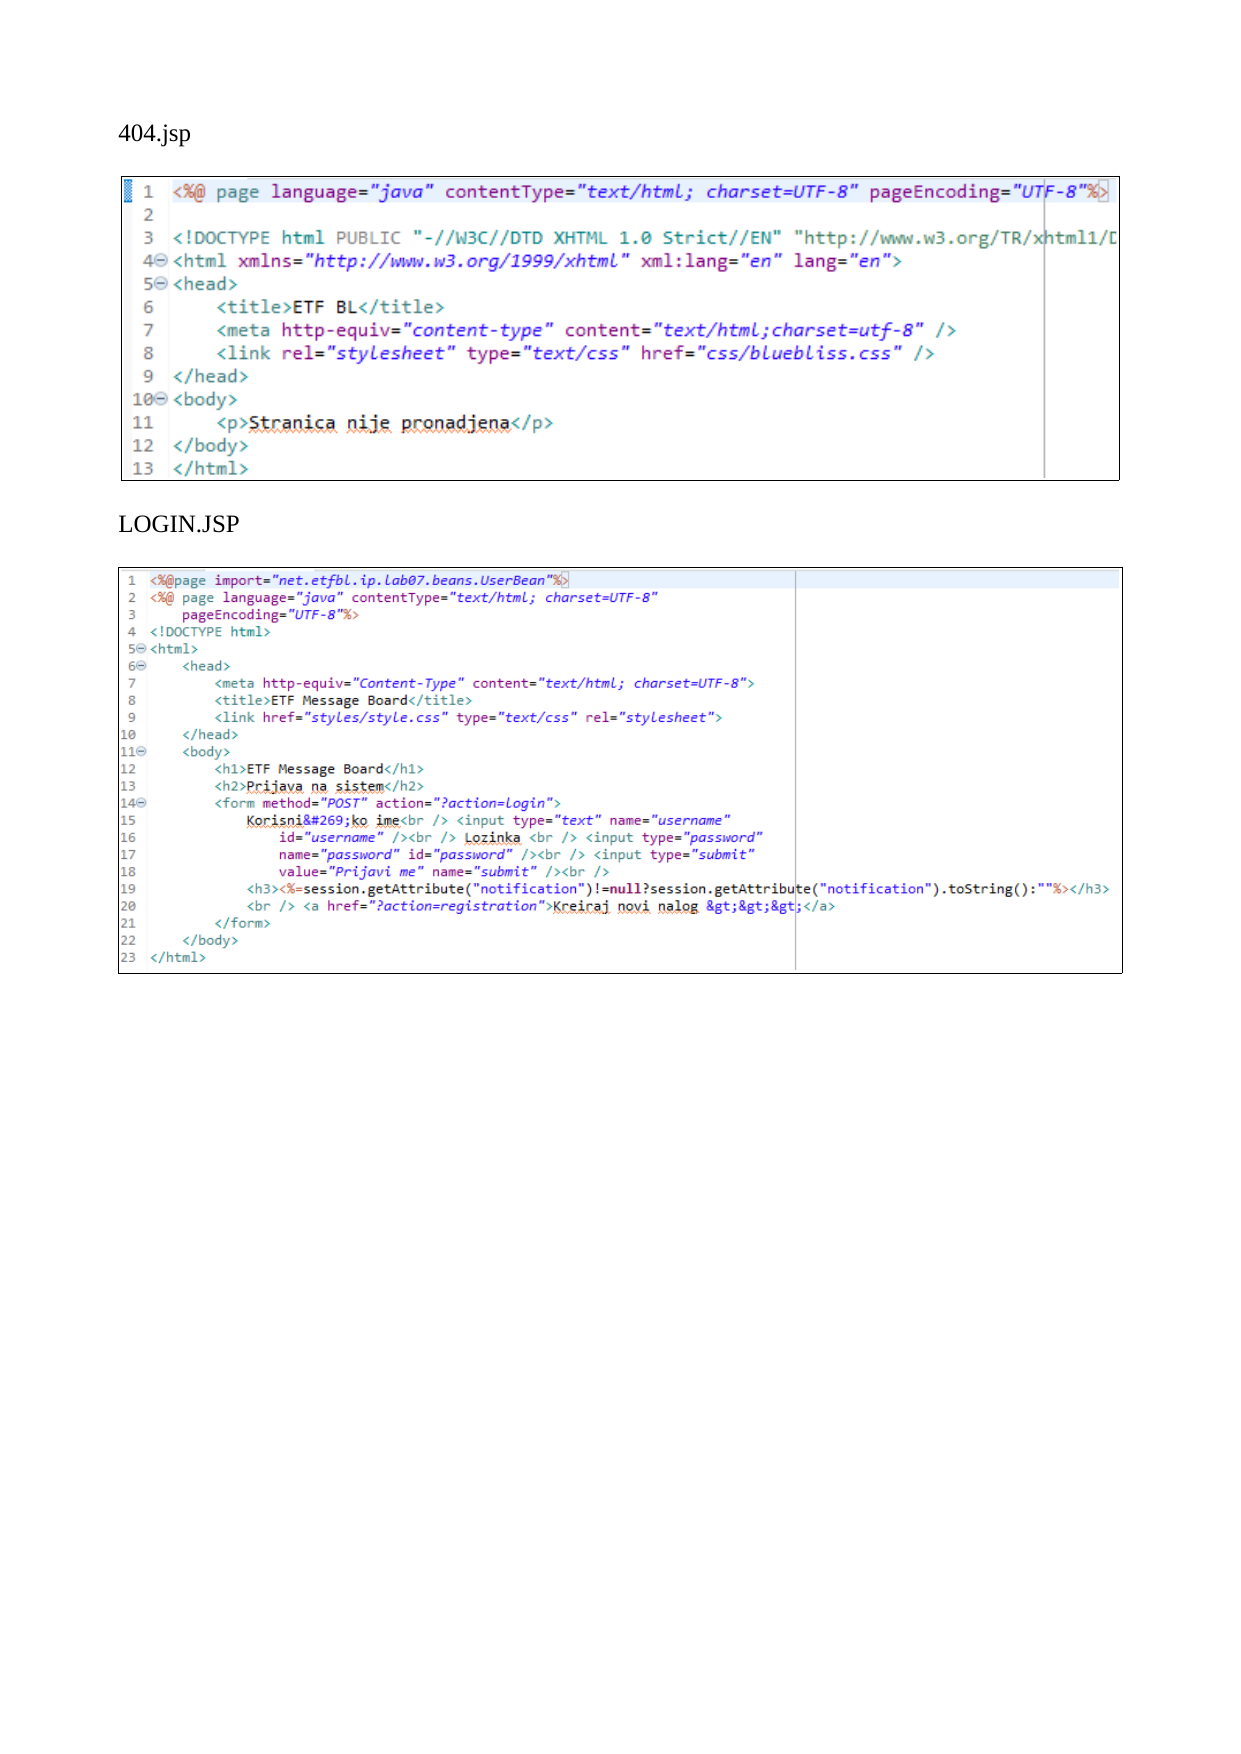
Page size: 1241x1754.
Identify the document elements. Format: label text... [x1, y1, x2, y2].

text LOGIN.JSP [118, 509, 1122, 538]
picture [123, 178, 1117, 478]
picture [121, 569, 1119, 970]
text 404.jsp [118, 118, 1122, 147]
